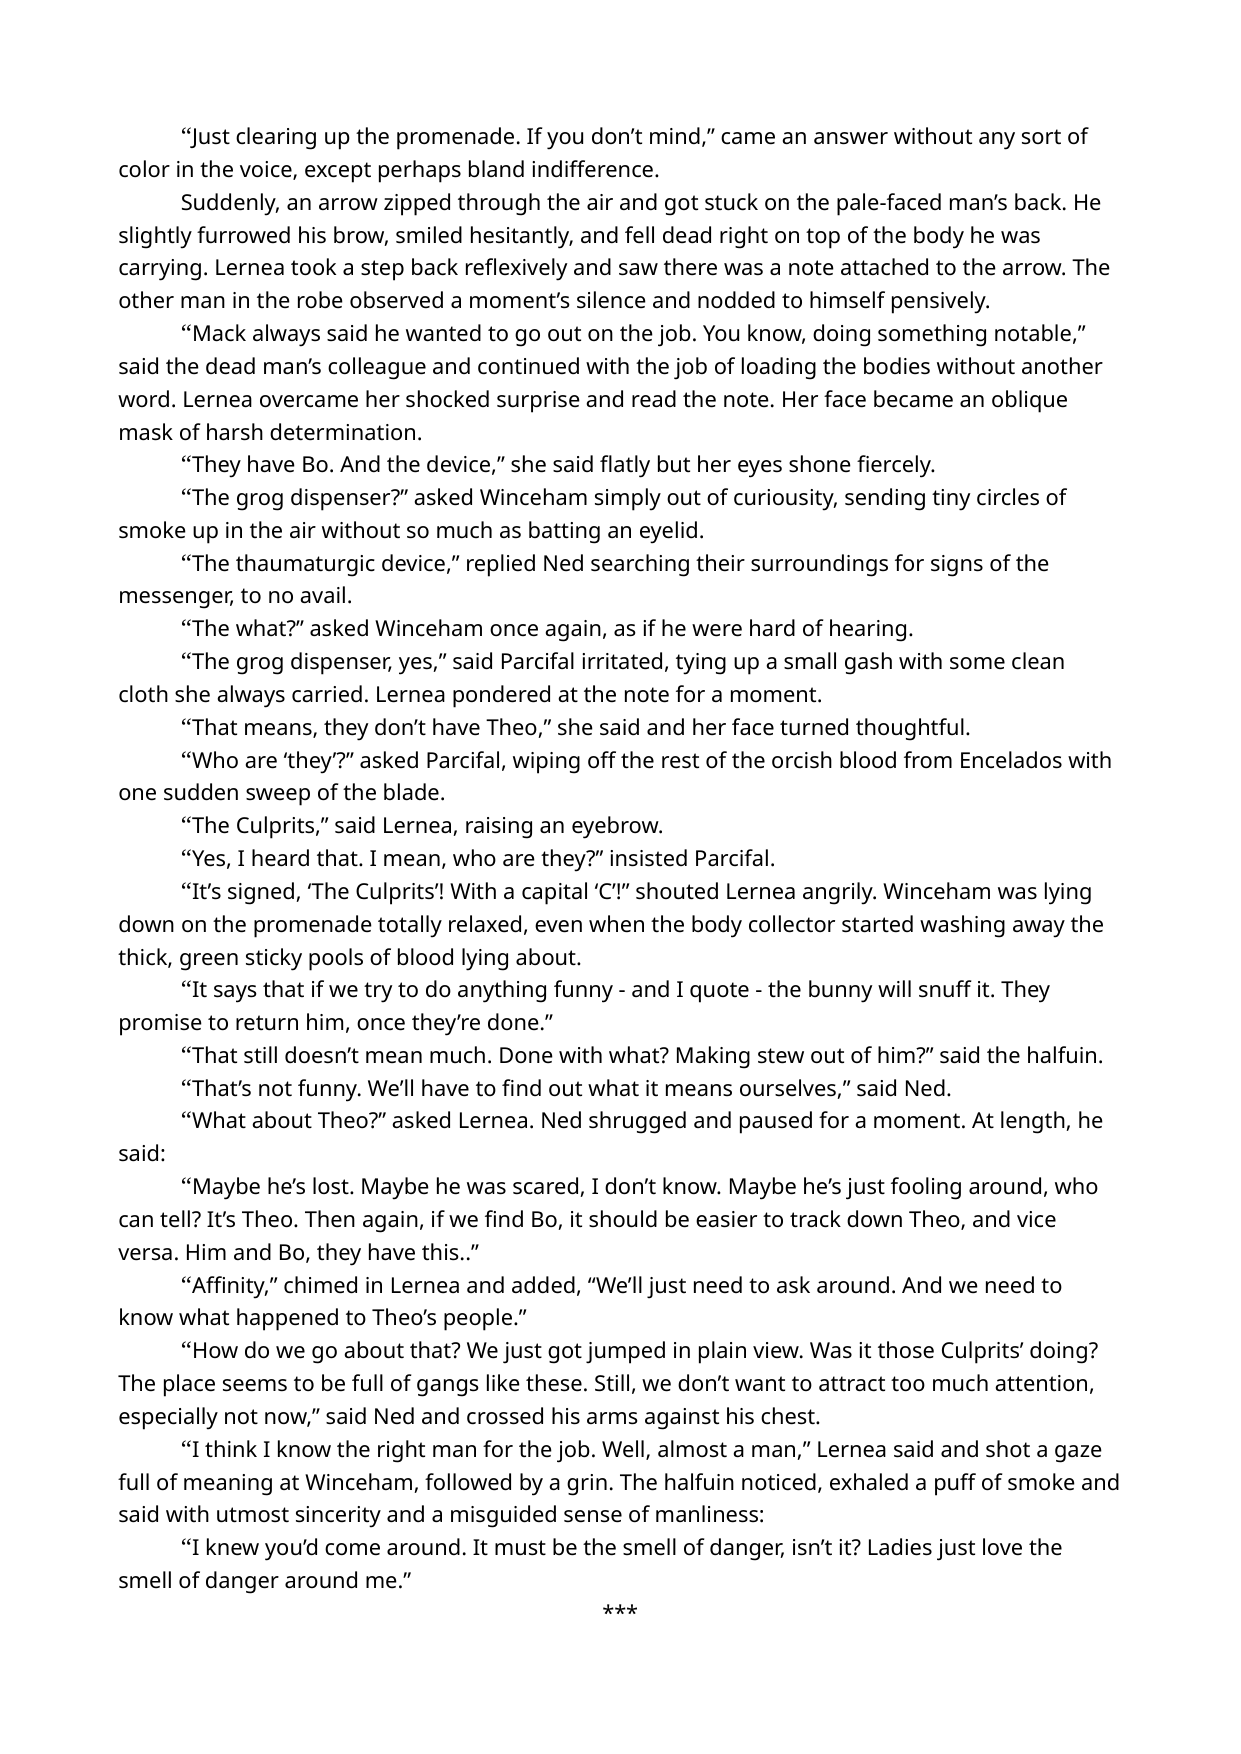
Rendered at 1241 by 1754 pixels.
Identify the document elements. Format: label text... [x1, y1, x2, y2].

text “The grog dispenser, yes,” said Parcifal irritated, tying up a small gash with some clean cloth she always carried. Lernea pondered at the note for a moment. [118, 643, 1122, 709]
text “I knew you’d come around. It must be the smell of danger, isn’t it? Ladies just love the smell of danger around me.” [118, 1529, 1122, 1595]
text *** [118, 1595, 1122, 1627]
text “That’s not funny. We’ll have to find out what it means ourselves,” said Ned. [118, 1070, 1122, 1102]
text “That means, they don’t have Theo,” she said and her face turned thoughtful. [118, 709, 1122, 742]
text “Yes, I heard that. I mean, who are they?” insisted Parcifal. [118, 840, 1122, 873]
text “What about Theo?” asked Lernea. Ned shrugged and paused for a moment. At length, he said: [118, 1102, 1122, 1168]
text “Maybe he’s lost. Maybe he was scared, I don’t know. Maybe he’s just fooling around, who can tell? It’s Theo. Then again, if we find Bo, it should be easier to track down Theo, and vice versa. Him and Bo, they have this..” [118, 1168, 1122, 1267]
text “I think I know the right man for the job. Well, almost a man,” Lernea said and shot a gaze full of meaning at Winceham, followed by a grin. The halfuin noticed, exhaled a puff of smoke and said with utmost sincerity and a misguided sense of manliness: [118, 1431, 1122, 1529]
text “How do we go about that? We just got jumped in plain view. Was it those Culprits’ doing? The place seems to be full of gangs like these. Still, we don’t want to attract too much attention, especially not now,” said Ned and crossed his arms against his chest. [118, 1332, 1122, 1431]
text “The Culprits,” said Lernea, raising an eyebrow. [118, 807, 1122, 840]
text “That still doesn’t mean much. Done with what? Making stew out of him?” said the halfuin. [118, 1037, 1122, 1070]
text Suddenly, an arrow zipped through the air and got stuck on the pale-faced man’s back. He slightly furrowed his brow, smiled hesitantly, and fell dead right on top of the body he was carrying. Lernea took a step back reflexively and saw there was a note attached to the arrow. The other man in the robe observed a moment’s silence and nodded to himself pensively. [118, 184, 1122, 315]
text “It’s signed, ‘The Culprits’! With a capital ‘C’!” shouted Lernea angrily. Winceham was lying down on the promenade totally relaxed, even when the body collector started washing away the thick, green sticky pools of blood lying about. [118, 873, 1122, 971]
text “The thaumaturgic device,” replied Ned searching their surroundings for signs of the messenger, to no avail. [118, 545, 1122, 610]
text “Mack always said he wanted to go out on the job. You know, doing something notable,” said the dead man’s colleague and continued with the job of loading the bodies without another word. Lernea overcame her shocked surprise and read the note. Her face became an oblique mask of harsh determination. [118, 315, 1122, 446]
text “The what?” asked Winceham once again, as if he were hard of hearing. [118, 610, 1122, 643]
text “Just clearing up the promenade. If you don’t mind,” came an answer without any sort of color in the voice, except perhaps bland indifference. [118, 118, 1122, 184]
text “Affinity,” chimed in Lernea and added, “We’ll just need to ask around. And we need to know what happened to Theo’s people.” [118, 1267, 1122, 1332]
text “It says that if we try to do anything funny - and I quote - the bunny will snuff it. They promise to return him, once they’re done.” [118, 971, 1122, 1037]
text “Who are ‘they’?” asked Parcifal, wiping off the rest of the orcish blood from Encelados with one sudden sweep of the blade. [118, 742, 1122, 807]
text “The grog dispenser?” asked Winceham simply out of curiousity, sending tiny circles of smoke up in the air without so much as batting an eyelid. [118, 479, 1122, 545]
text “They have Bo. And the device,” she said flatly but her eyes shone fiercely. [118, 446, 1122, 479]
